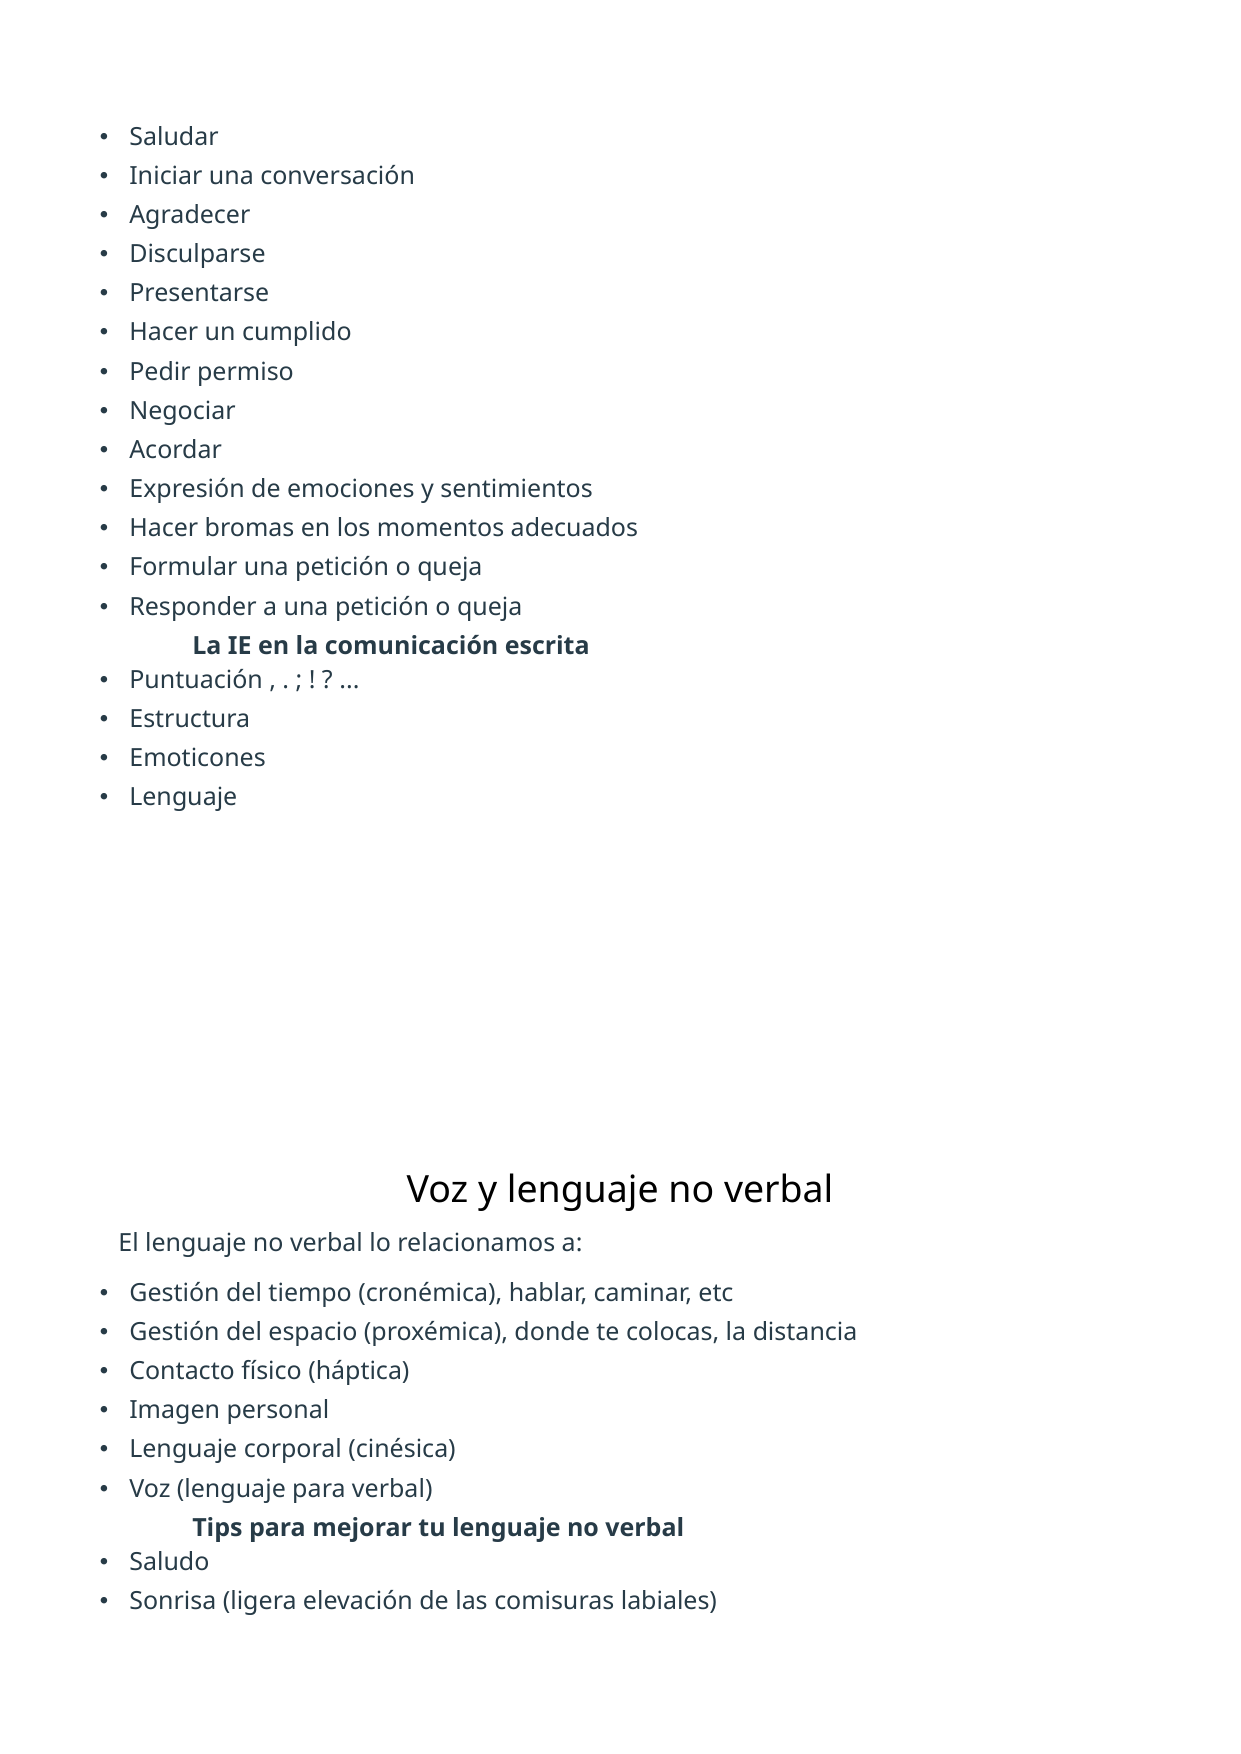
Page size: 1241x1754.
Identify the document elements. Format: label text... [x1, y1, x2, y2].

list Gestión del espacio (proxémica), donde te colocas, la distancia [118, 1313, 1111, 1348]
list Hacer un cumplido [118, 314, 1111, 348]
list Sonrisa (ligera elevación de las comisuras labiales) [118, 1583, 1111, 1617]
list Formular una petición o queja [118, 549, 1111, 583]
list Acordar [118, 431, 1111, 466]
list Iniciar una conversación [118, 157, 1111, 191]
list Lenguaje corporal (cinésica) [118, 1431, 1111, 1465]
subtitle Voz y lenguaje no verbal [118, 1162, 1122, 1213]
list Disculparse [118, 236, 1111, 270]
list Hacer bromas en los momentos adecuados [118, 510, 1111, 544]
list Presentarse [118, 275, 1111, 309]
list Puntuación , . ; ! ? ... [118, 661, 1111, 695]
list Contacto físico (háptica) [118, 1353, 1111, 1387]
list Lenguaje [118, 779, 1111, 813]
list Pedir permiso [118, 353, 1111, 387]
subtitle Tips para mejorar tu lenguaje no verbal [118, 1509, 1122, 1543]
list Responder a una petición o queja [118, 588, 1111, 622]
list Negociar [118, 392, 1111, 426]
list Saludo [118, 1543, 1111, 1577]
list Imagen personal [118, 1392, 1111, 1426]
list Agradecer [118, 196, 1111, 231]
list Emoticones [118, 740, 1111, 774]
list Estructura [118, 701, 1111, 734]
subtitle La IE en la comunicación escrita [118, 627, 1122, 661]
text El lenguaje no verbal lo relacionamos a: [118, 1224, 1122, 1258]
list Saludar [118, 118, 1111, 152]
list Gestión del tiempo (cronémica), hablar, caminar, etc [118, 1274, 1111, 1308]
list Expresión de emociones y sentimientos [118, 471, 1111, 505]
list Voz (lenguaje para verbal) [118, 1470, 1111, 1504]
